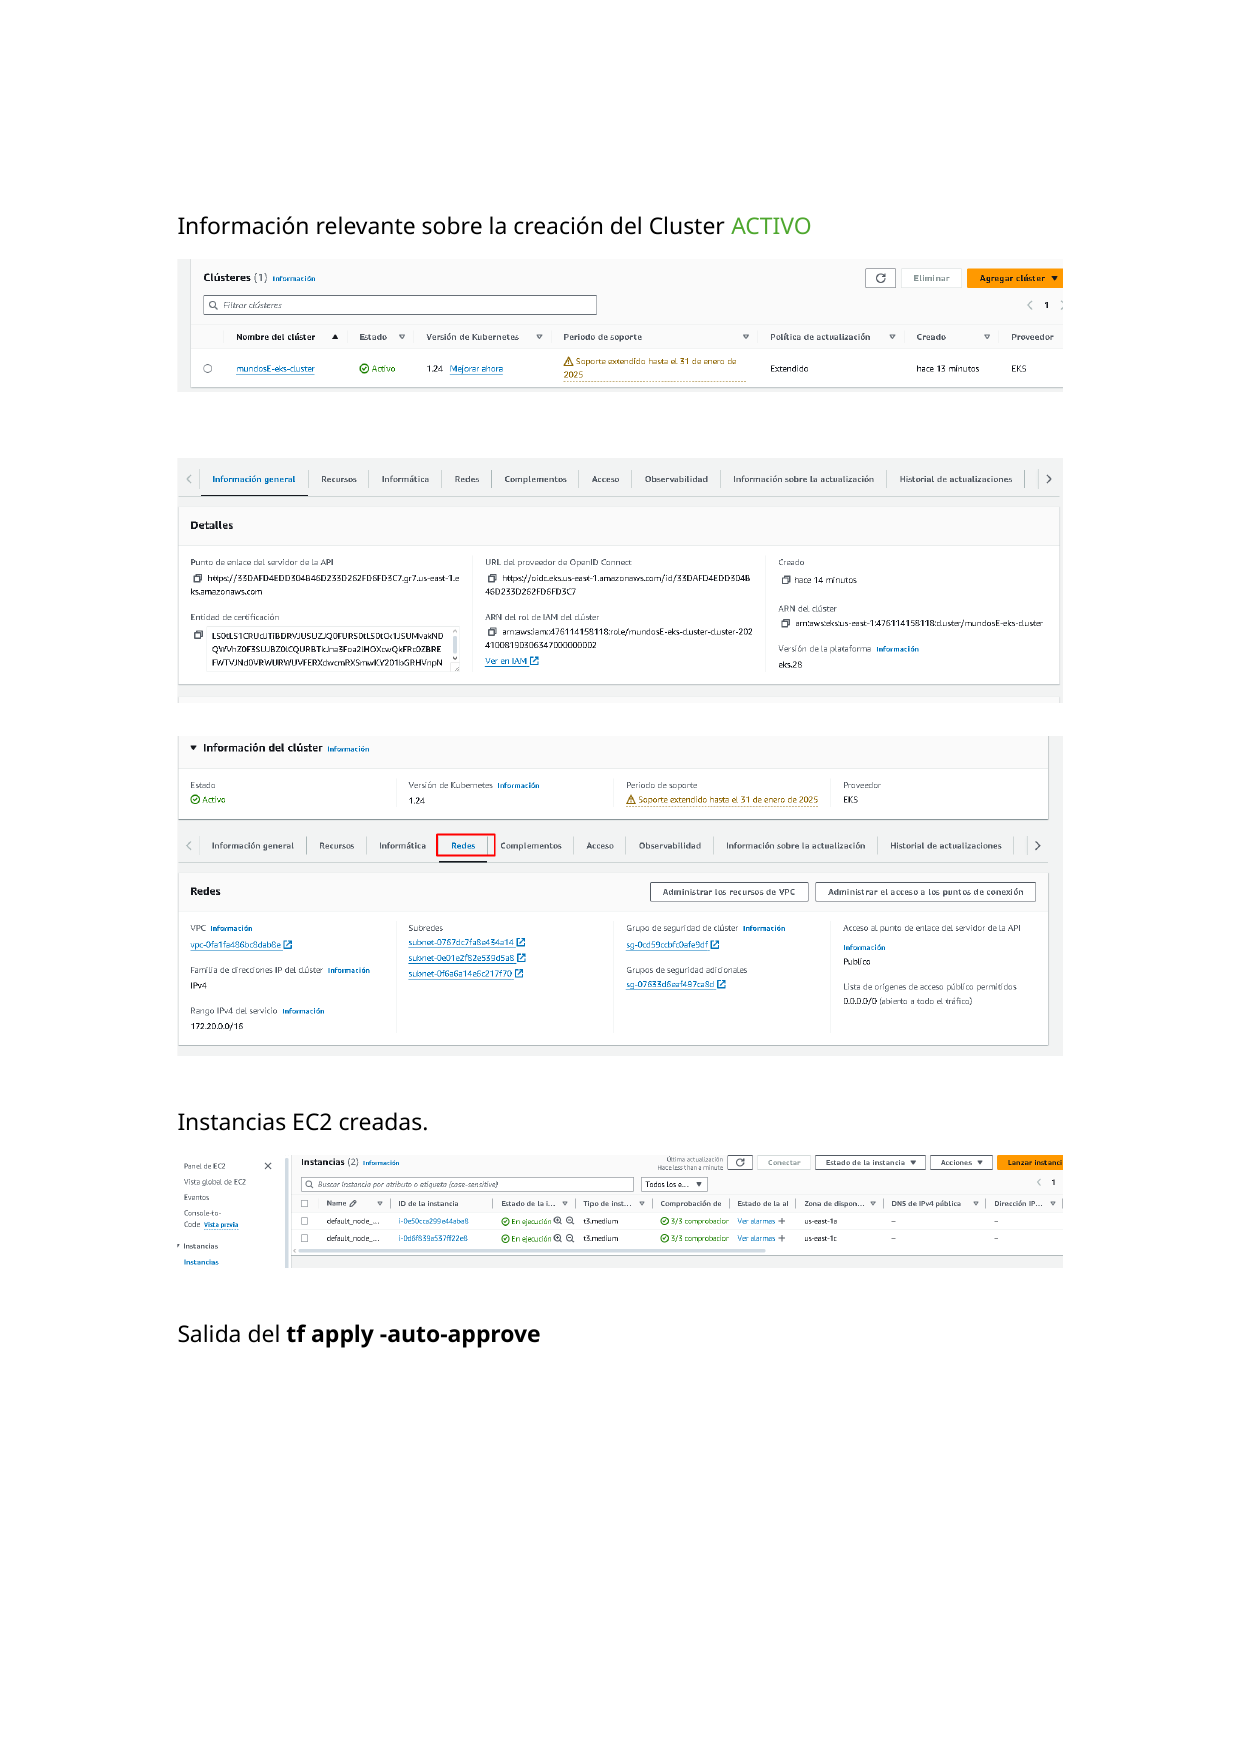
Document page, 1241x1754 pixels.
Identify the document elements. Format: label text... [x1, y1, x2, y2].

text Salida del tf apply -auto-approve [177, 1285, 1063, 1349]
text Información relevante sobre la creación del Cluster ACTIVO [177, 210, 1063, 241]
text Instancias EC2 creadas. [177, 1106, 1063, 1137]
